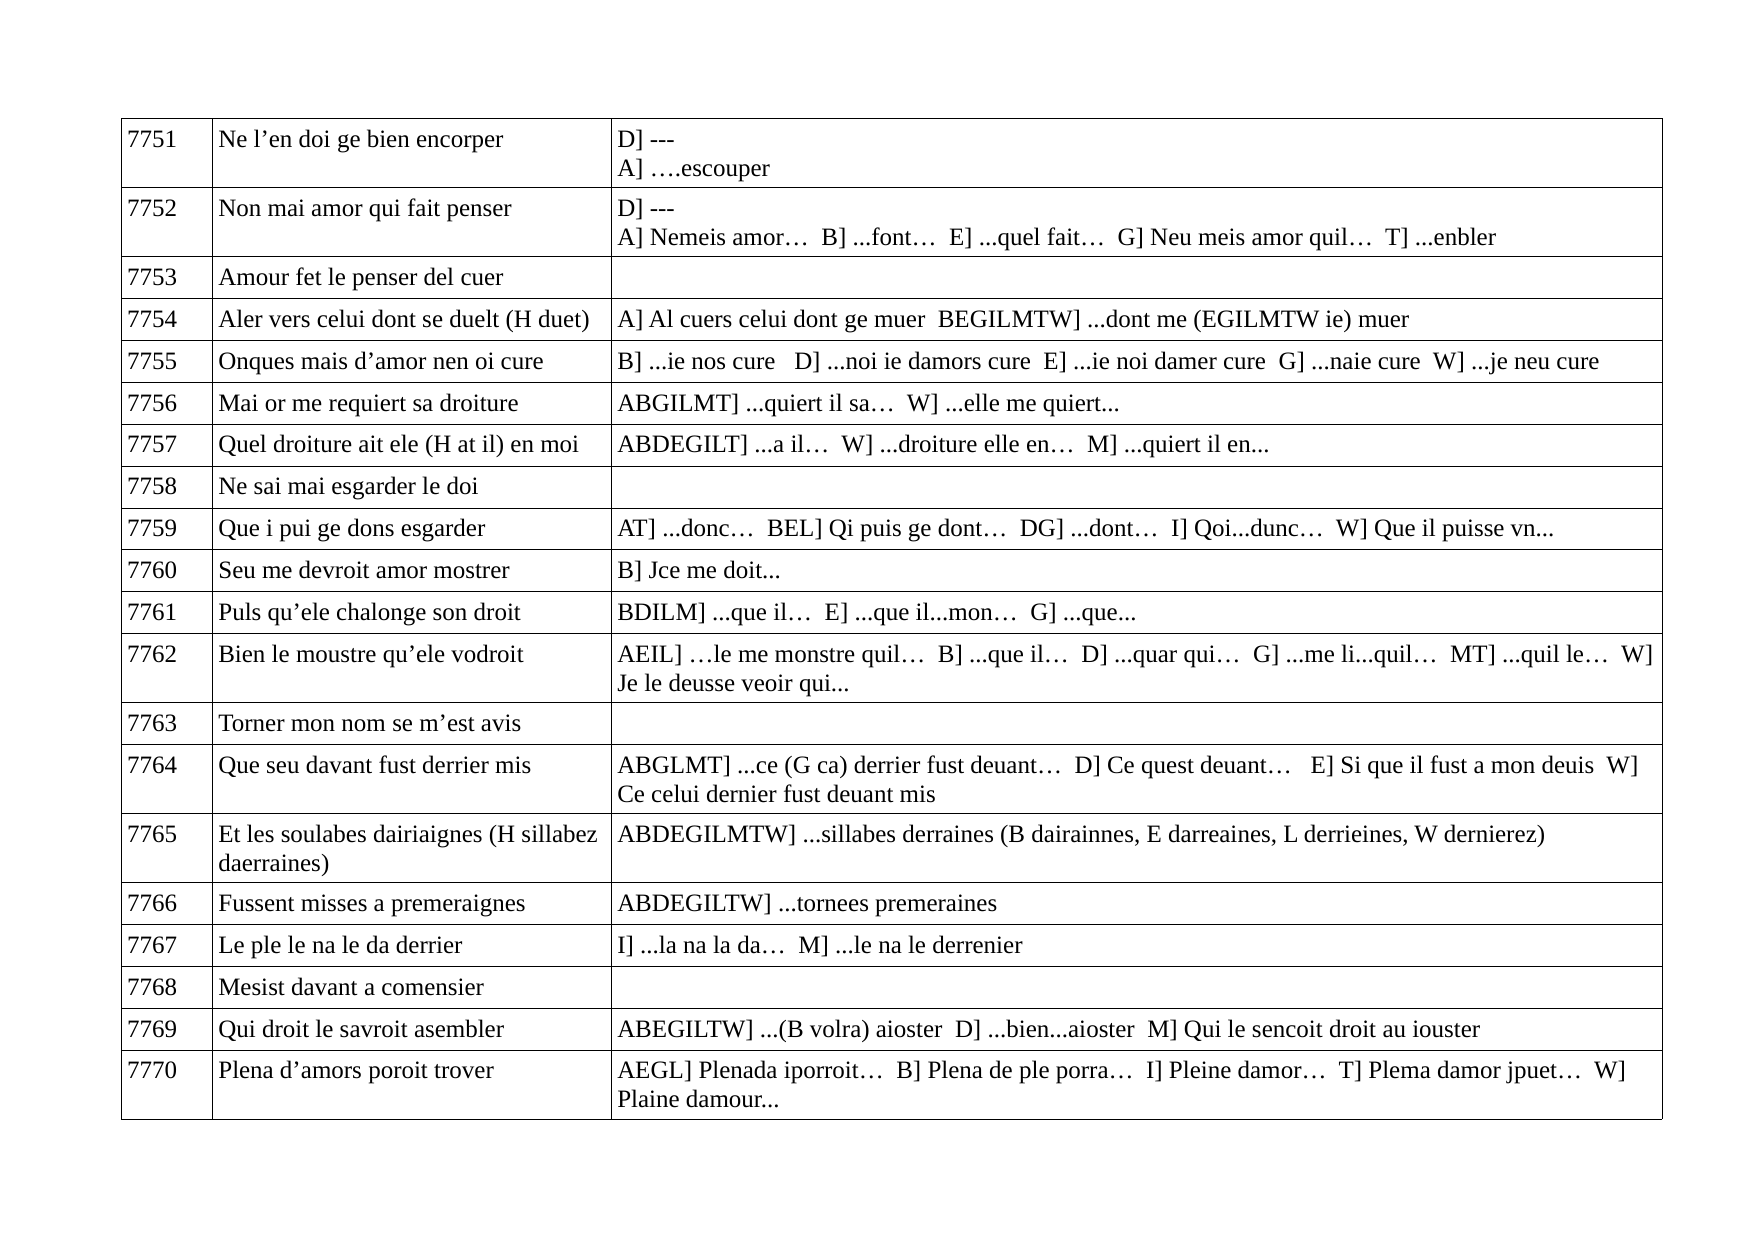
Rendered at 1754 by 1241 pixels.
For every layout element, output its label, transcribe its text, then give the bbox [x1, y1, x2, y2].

table_cell D] --- A] ….escouper [612, 119, 1662, 187]
table_cell Aler vers celui dont se duelt (H duet) [213, 299, 611, 340]
table_cell 7767 [122, 925, 212, 966]
table_cell B] Jce me doit... [612, 550, 1662, 591]
table_cell [612, 967, 1662, 1008]
table_cell Mesist davant a comensier [213, 967, 611, 1008]
table_cell 7764 [122, 745, 212, 813]
table_cell [612, 467, 1662, 507]
table_cell Puls qu’ele chalonge son droit [213, 592, 611, 633]
table_cell AEGL] Plenada iporroit… B] Plena de ple porra… I] Pleine damor… T] Plema damor jpuet… W] Plaine damour... [612, 1051, 1662, 1119]
table_cell 7765 [122, 814, 212, 882]
table_cell Qui droit le savroit asembler [213, 1009, 611, 1050]
table_cell 7754 [122, 299, 212, 340]
table_cell 7759 [122, 509, 212, 549]
table_cell ABDEGILTW] ...tornees premeraines [612, 883, 1662, 924]
table_cell [612, 703, 1662, 744]
table_cell AT] ...donc… BEL] Qi puis ge dont… DG] ...dont… I] Qoi...dunc… W] Que il puisse vn... [612, 509, 1662, 549]
table_cell 7770 [122, 1051, 212, 1119]
table_cell Torner mon nom se m’est avis [213, 703, 611, 744]
table_cell BDILM] ...que il… E] ...que il...mon… G] ...que... [612, 592, 1662, 633]
table_cell 7756 [122, 383, 212, 424]
table_cell Mai or me requiert sa droiture [213, 383, 611, 424]
table_cell 7769 [122, 1009, 212, 1050]
table_cell 7757 [122, 425, 212, 466]
table_cell ABGLMT] ...ce (G ca) derrier fust deuant… D] Ce quest deuant… E] Si que il fust a mon deuis W] Ce celui dernier fust deuant mis [612, 745, 1662, 813]
table_cell 7760 [122, 550, 212, 591]
table_cell Et les soulabes dairiaignes (H sillabez daerraines) [213, 814, 611, 882]
table_cell Fussent misses a premeraignes [213, 883, 611, 924]
table_cell Que seu davant fust derrier mis [213, 745, 611, 813]
table_cell ABGILMT] ...quiert il sa… W] ...elle me quiert... [612, 383, 1662, 424]
table_cell I] ...la na la da… M] ...le na le derrenier [612, 925, 1662, 966]
table_cell ABDEGILMTW] ...sillabes derraines (B dairainnes, E darreaines, L derrieines, W dernierez) [612, 814, 1662, 882]
table_cell Que i pui ge dons esgarder [213, 509, 611, 549]
table_cell 7761 [122, 592, 212, 633]
table_cell Le ple le na le da derrier [213, 925, 611, 966]
table_cell 7753 [122, 257, 212, 298]
table_cell Seu me devroit amor mostrer [213, 550, 611, 591]
table_cell ABDEGILT] ...a il… W] ...droiture elle en… M] ...quiert il en... [612, 425, 1662, 466]
table_cell D] --- A] Nemeis amor… B] ...font… E] ...quel fait… G] Neu meis amor quil… T] ...enbler [612, 188, 1662, 256]
table_cell Bien le moustre qu’ele vodroit [213, 634, 611, 702]
table_cell Ne sai mai esgarder le doi [213, 467, 611, 507]
table_cell Amour fet le penser del cuer [213, 257, 611, 298]
table_cell Ne l’en doi ge bien encorper [213, 119, 611, 187]
table_cell 7762 [122, 634, 212, 702]
table_cell B] ...ie nos cure D] ...noi ie damors cure E] ...ie noi damer cure G] ...naie cure W] ...je neu cure [612, 341, 1662, 382]
table_cell Plena d’amors poroit trover [213, 1051, 611, 1119]
table_cell 7763 [122, 703, 212, 744]
table_cell 7766 [122, 883, 212, 924]
table_cell 7758 [122, 467, 212, 507]
table_cell AEIL] …le me monstre quil… B] ...que il… D] ...quar qui… G] ...me li...quil… MT] ...quil le… W] Je le deusse veoir qui... [612, 634, 1662, 702]
table_cell 7755 [122, 341, 212, 382]
table_cell Non mai amor qui fait penser [213, 188, 611, 256]
table_cell 7752 [122, 188, 212, 256]
table_cell [612, 257, 1662, 298]
table_cell ABEGILTW] ...(B volra) aioster D] ...bien...aioster M] Qui le sencoit droit au iouster [612, 1009, 1662, 1050]
table_cell 7751 [122, 119, 212, 187]
table_cell A] Al cuers celui dont ge muer BEGILMTW] ...dont me (EGILMTW ie) muer [612, 299, 1662, 340]
table_cell Onques mais d’amor nen oi cure [213, 341, 611, 382]
table_cell 7768 [122, 967, 212, 1008]
table_cell Quel droiture ait ele (H at il) en moi [213, 425, 611, 466]
